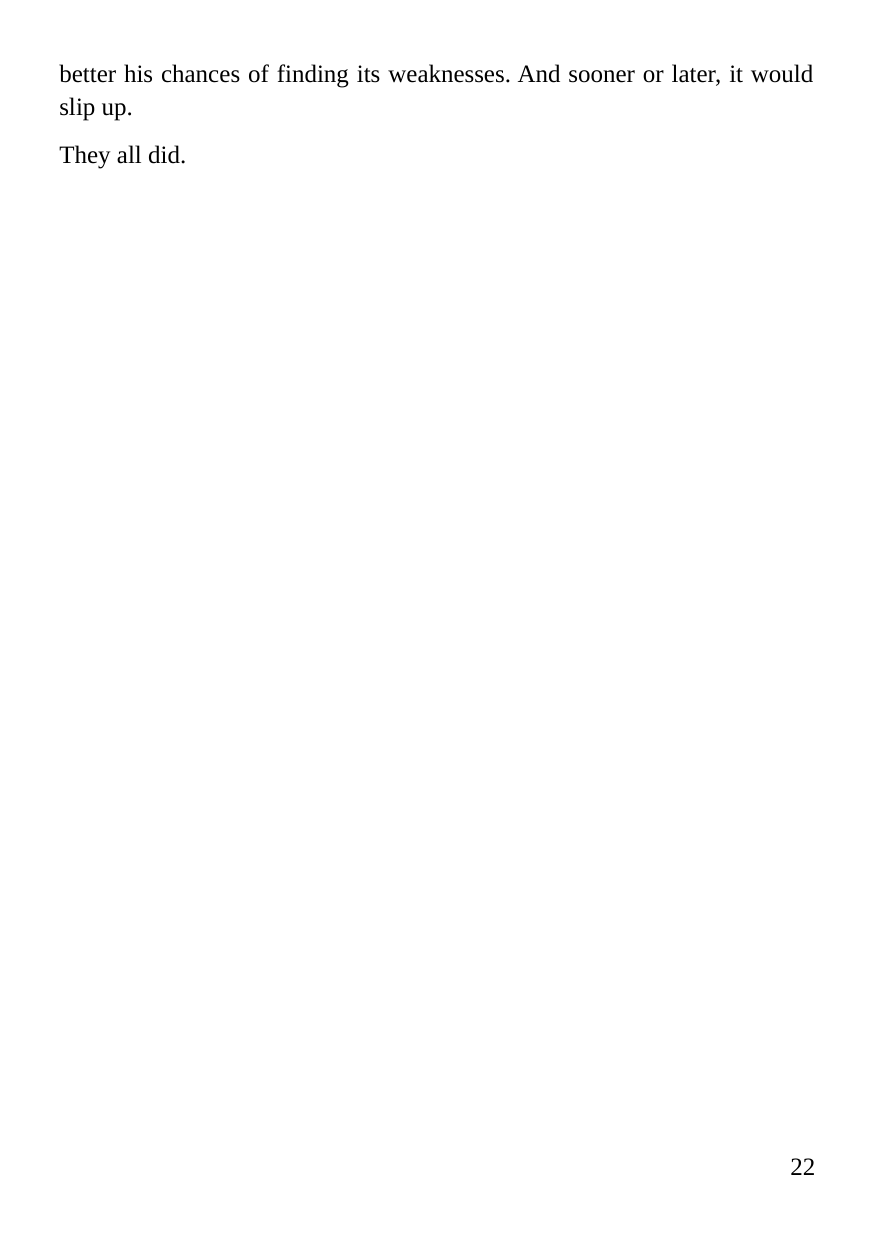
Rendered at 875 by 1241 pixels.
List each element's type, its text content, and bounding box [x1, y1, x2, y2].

text better his chances of finding its weaknesses. And sooner or later, it would slip up. [59, 59, 815, 121]
text They all did. [59, 140, 815, 168]
